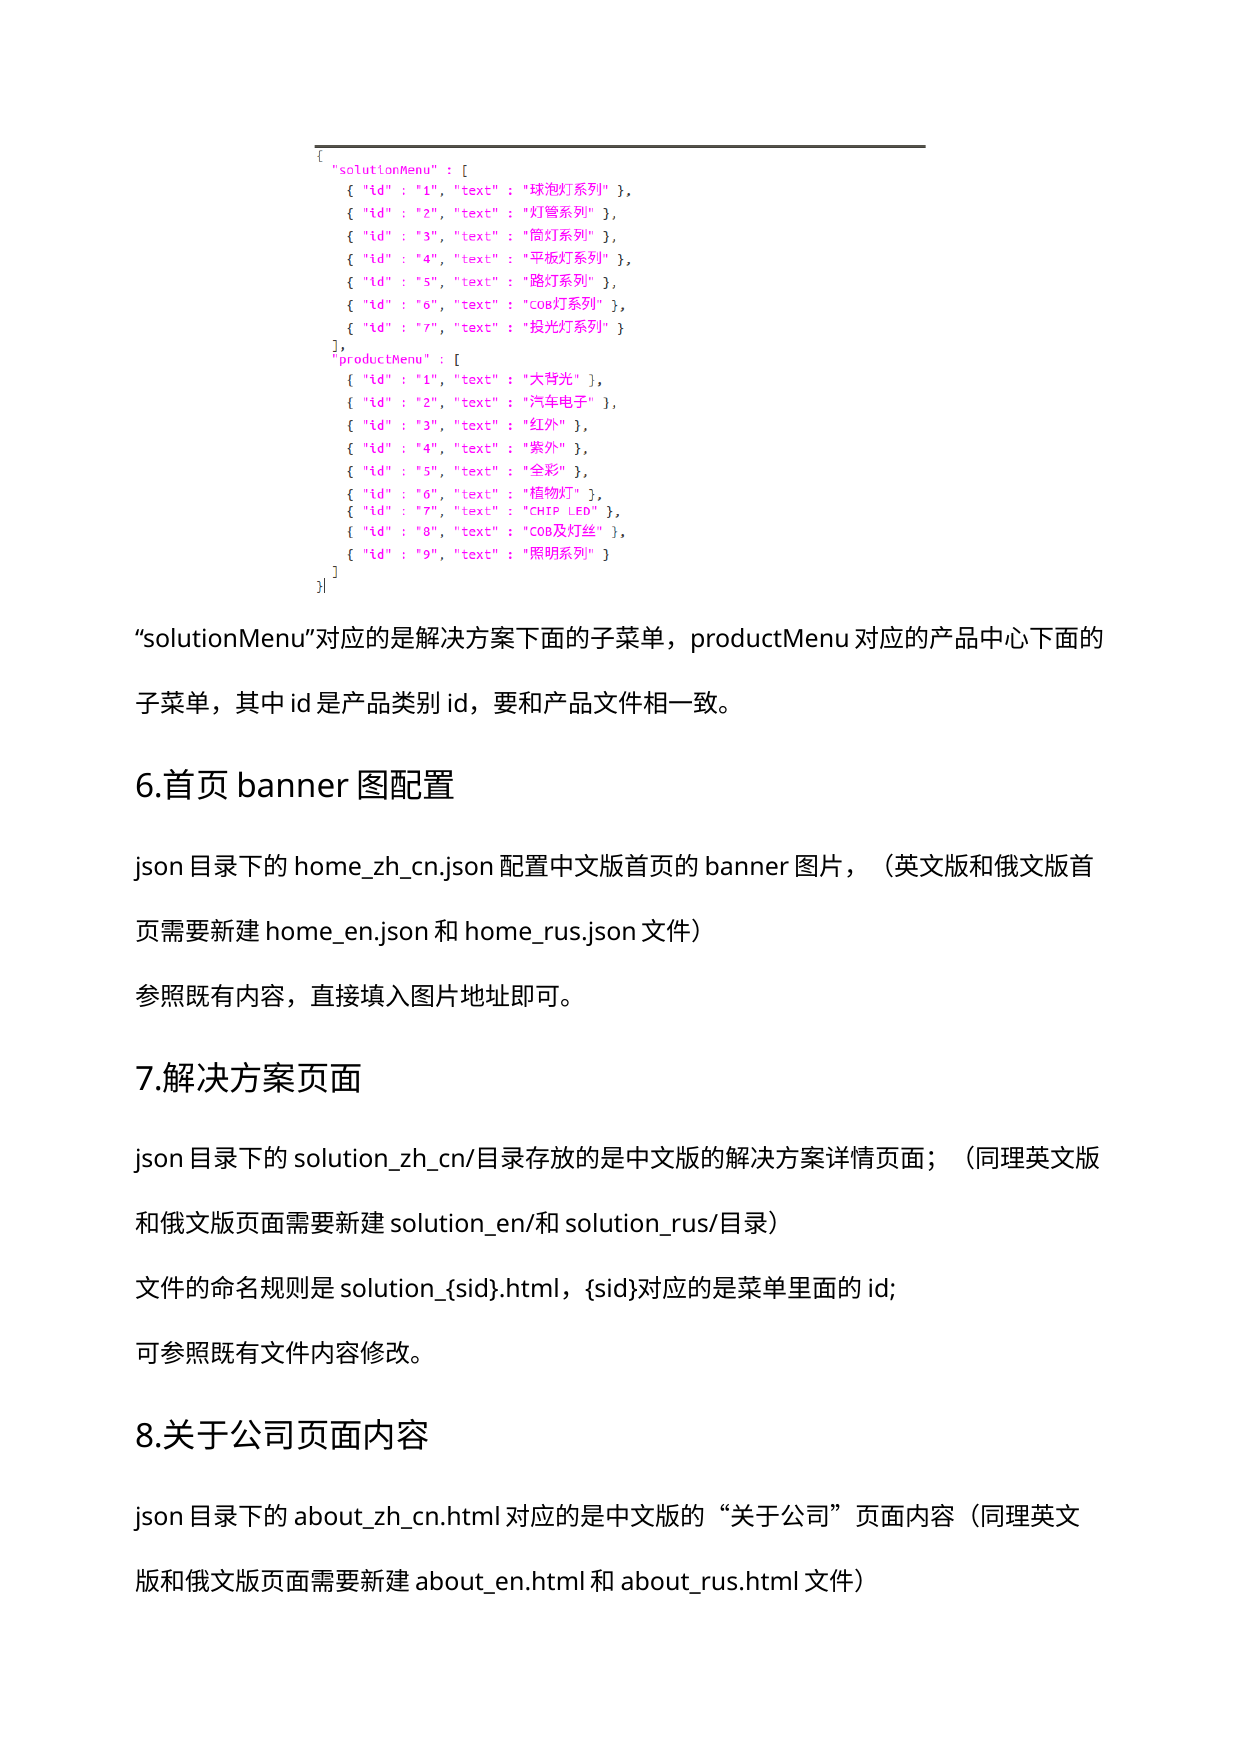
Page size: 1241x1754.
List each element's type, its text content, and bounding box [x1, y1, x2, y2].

text 文件的命名规则是solution_{sid}.html，{sid}对应的是菜单里面的id; [135, 1251, 1106, 1316]
text 7.解决方案页面 [135, 1039, 1106, 1104]
picture [314, 145, 926, 599]
text json目录下的solution_zh_cn/目录存放的是中文版的解决方案详情页面；（同理英文版和俄文版页面需要新建solution_en/和solution_rus/目录） [135, 1121, 1106, 1251]
text 可参照既有文件内容修改。 [135, 1316, 1106, 1381]
text 8.关于公司页面内容 [135, 1397, 1106, 1462]
text 参照既有内容，直接填入图片地址即可。 [135, 958, 1106, 1023]
text json目录下的about_zh_cn.html对应的是中文版的“关于公司”页面内容（同理英文版和俄文版页面需要新建about_en.html和about_rus.html文件） [135, 1478, 1106, 1608]
text json目录下的home_zh_cn.json配置中文版首页的banner图片，（英文版和俄文版首页需要新建home_en.json和home_rus.json文件） [135, 828, 1106, 958]
text “solutionMenu”对应的是解决方案下面的子菜单，productMenu对应的产品中心下面的子菜单，其中id是产品类别id，要和产品文件相一致。 [135, 601, 1106, 731]
text 6.首页banner图配置 [135, 747, 1106, 812]
